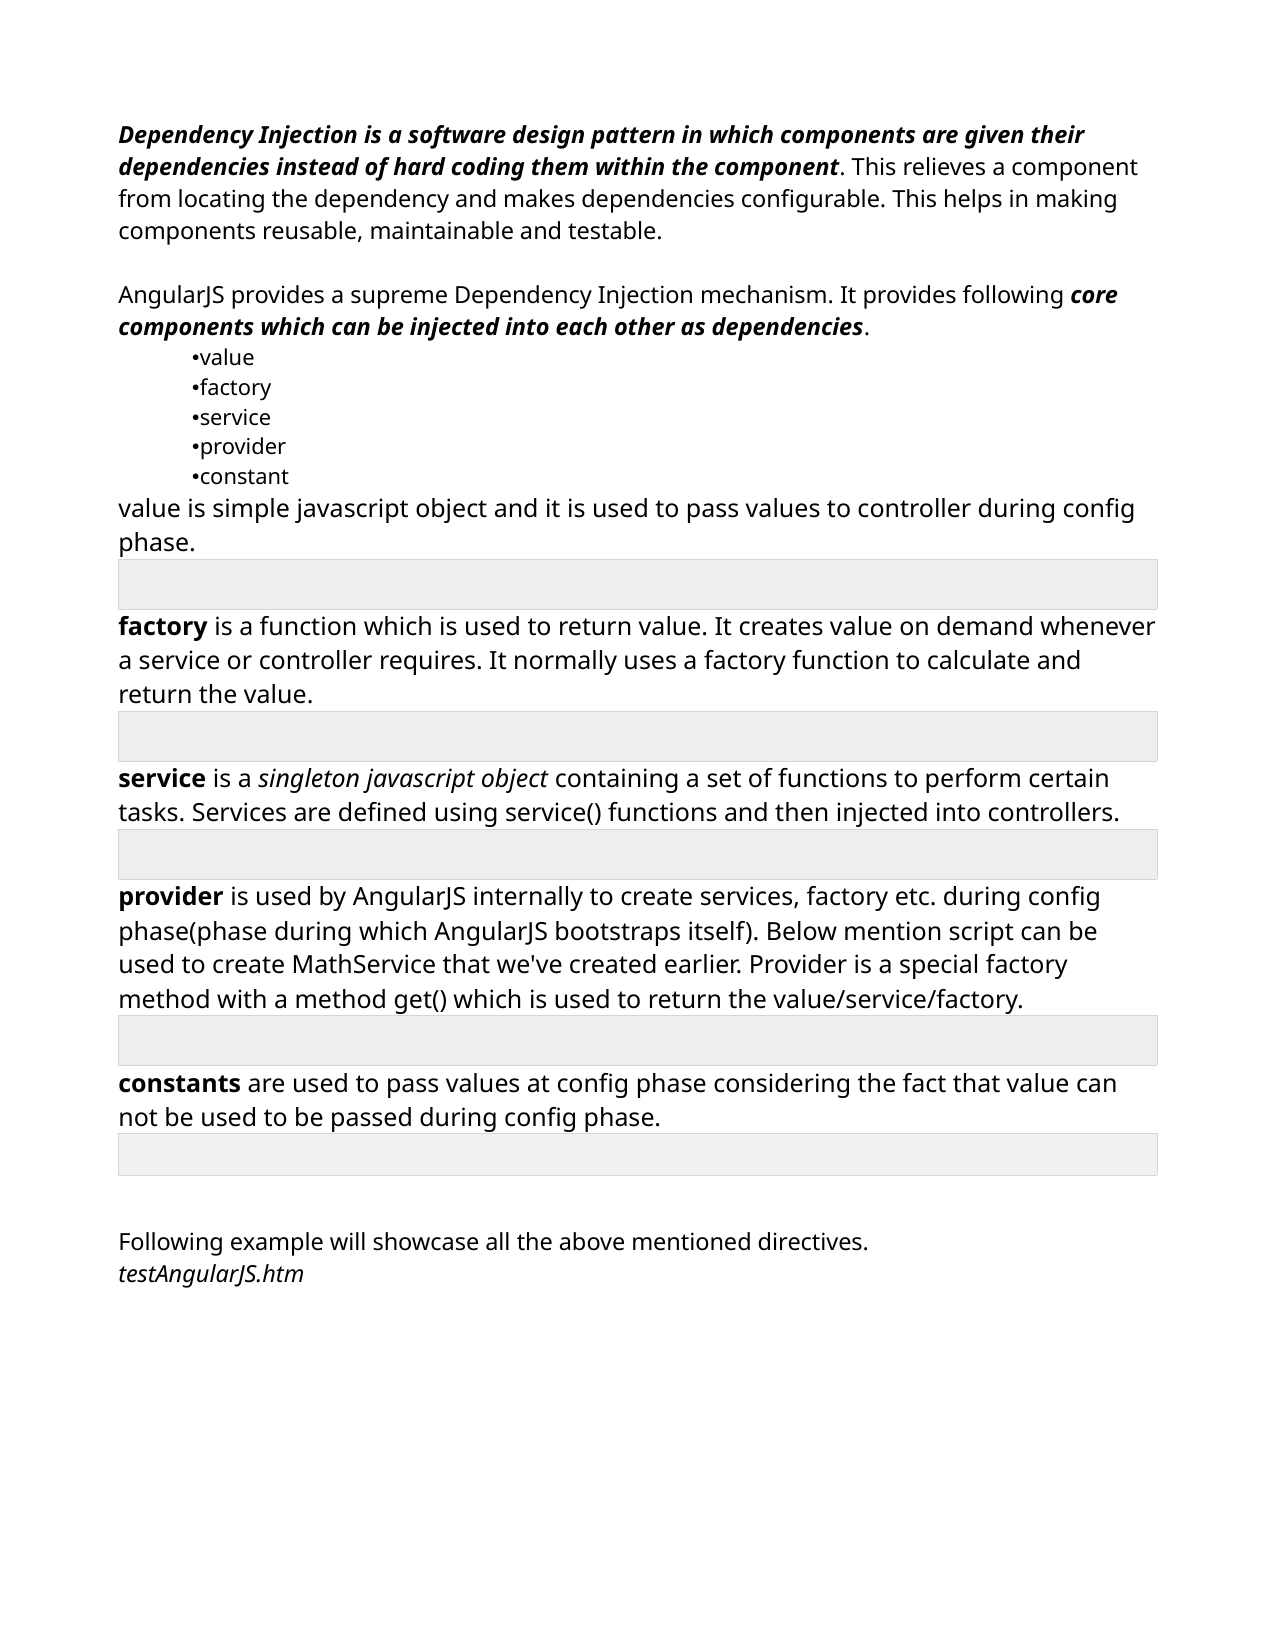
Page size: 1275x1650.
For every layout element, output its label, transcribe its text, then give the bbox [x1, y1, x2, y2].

text AngularJS provides a supreme Dependency Injection mechanism. It provides following core components which can be injected into each other as dependencies. [118, 278, 1157, 342]
list constant [118, 461, 1157, 491]
text value is simple javascript object and it is used to pass values to controller during config phase. [118, 491, 1157, 559]
text service is a singleton javascript object containing a set of functions to perform certain tasks. Services are defined using service() functions and then injected into controllers. [118, 762, 1157, 829]
list provider [118, 431, 1157, 461]
text Following example will showcase all the above mentioned directives. [118, 1226, 1157, 1258]
list value [118, 342, 1157, 372]
text factory is a function which is used to return value. It creates value on demand whenever a service or controller requires. It normally uses a factory function to calculate and return the value. [118, 610, 1157, 711]
list factory [118, 372, 1157, 402]
text testAngularJS.htm [118, 1258, 1157, 1290]
list service [118, 402, 1157, 431]
text Dependency Injection is a software design pattern in which components are given their dependencies instead of hard coding them within the component. This relieves a component from locating the dependency and makes dependencies configurable. This helps in making components reusable, maintainable and testable. [118, 118, 1157, 246]
text provider is used by AngularJS internally to create services, factory etc. during config phase(phase during which AngularJS bootstraps itself). Below mention script can be used to create MathService that we've created earlier. Provider is a special factory method with a method get() which is used to return the value/service/factory. [118, 880, 1157, 1015]
text constants are used to pass values at config phase considering the fact that value can not be used to be passed during config phase. [118, 1066, 1157, 1133]
